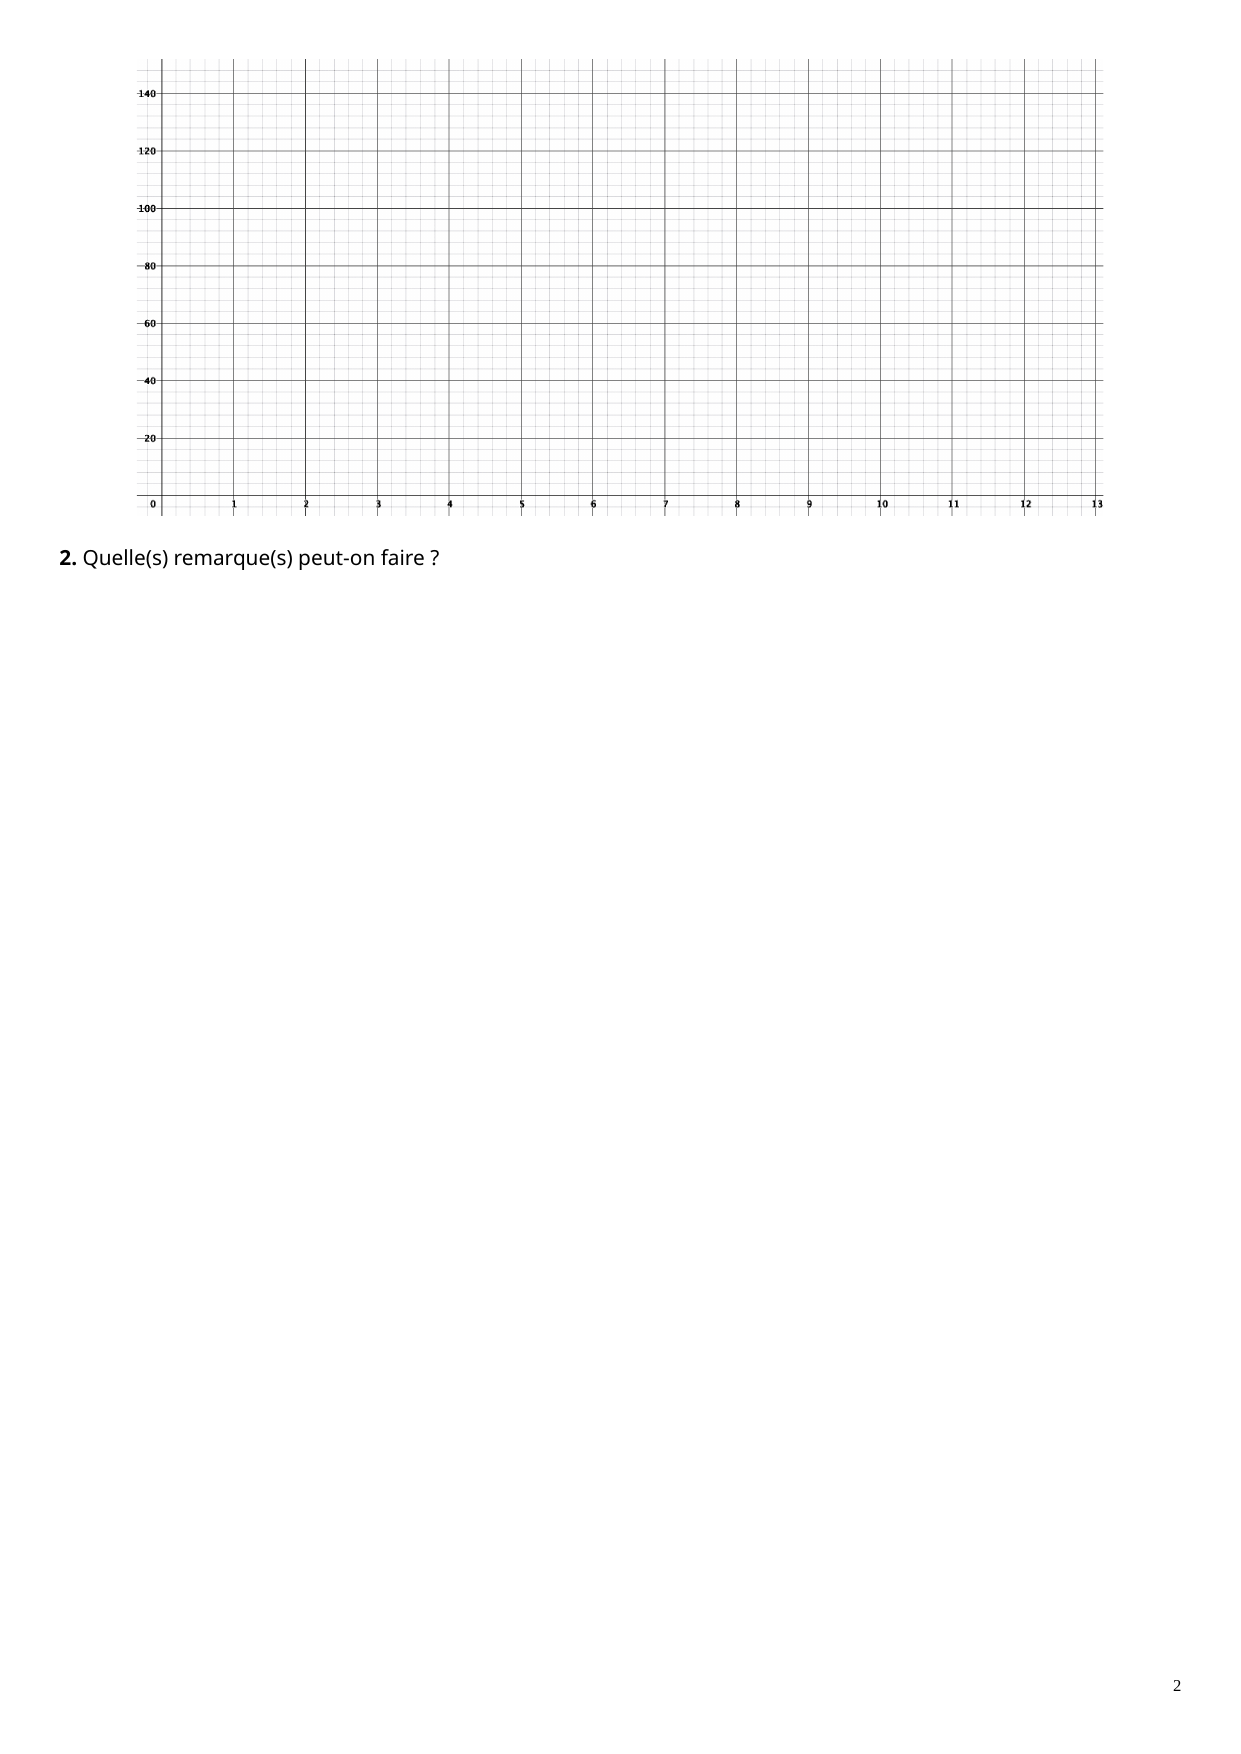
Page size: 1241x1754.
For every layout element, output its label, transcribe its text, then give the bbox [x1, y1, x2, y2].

list 2. Quelle(s) remarque(s) peut-on faire ? [59, 543, 1181, 572]
